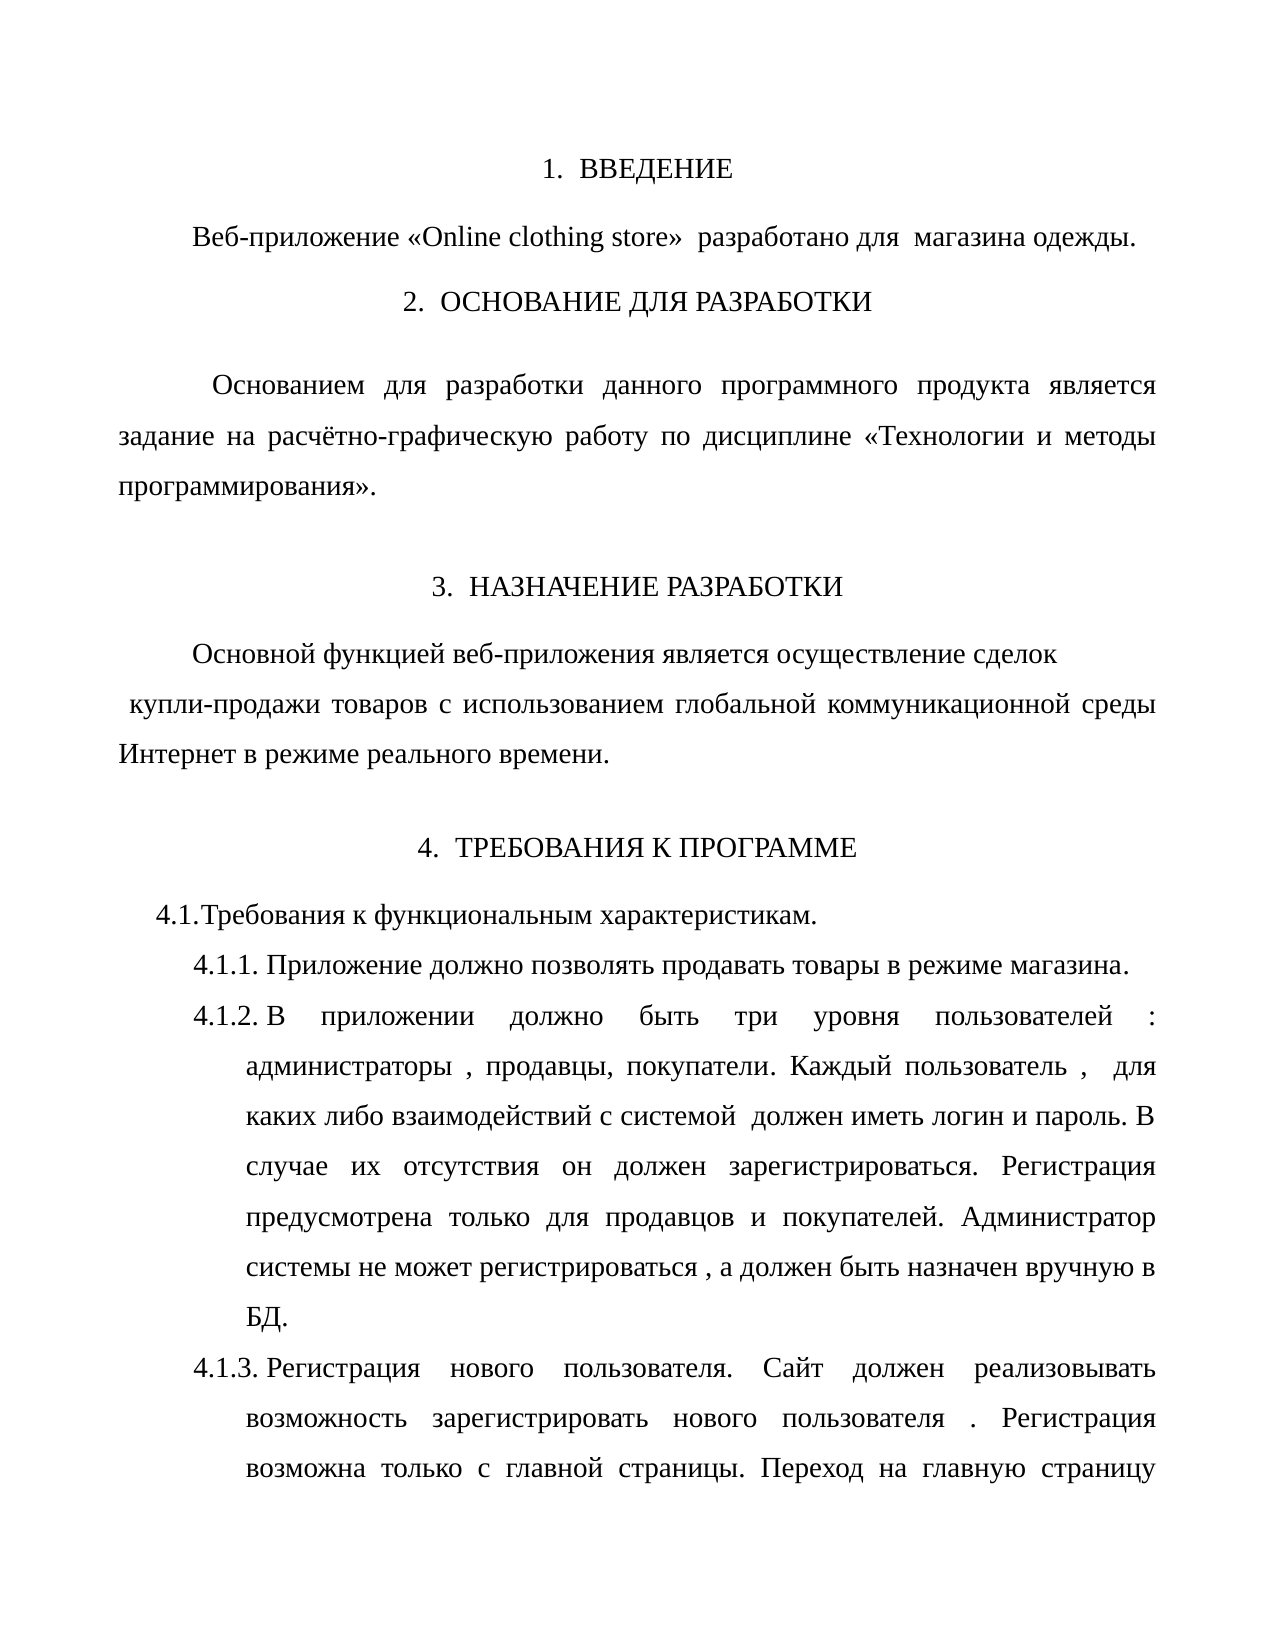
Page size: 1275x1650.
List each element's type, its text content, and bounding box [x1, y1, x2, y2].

list Регистрация нового пользователя. Сайт должен реализовывать возможность зарегистрировать нового пользователя . Регистрация возможна только с главной страницы. Переход на главную страницу [193, 1350, 1157, 1484]
list ТРЕБОВАНИЯ К ПРОГРАММЕ [118, 830, 1157, 863]
list В приложении должно быть три уровня пользователей : администраторы , продавцы, покупатели. Каждый пользователь , для каких либо взаимодействий с системой должен иметь логин и пароль. В случае их отсутствия он должен зарегистрироваться. Регистрация предусмотрена только для продавцов и покупателей. Администратор системы не может регистрироваться , а должен быть назначен вручную в БД. [193, 998, 1157, 1333]
text Основной функцией веб-приложения является осуществление сделок [118, 636, 1157, 669]
text купли-продажи товаров с использованием глобальной коммуникационной среды Интернет в режиме реального времени. [118, 686, 1157, 770]
list Требования к функциональным характеристикам. [156, 897, 1157, 931]
list Приложение должно позволять продавать товары в режиме магазина. [193, 947, 1157, 981]
list ВВЕДЕНИЕ [118, 152, 1157, 185]
text Основанием для разработки данного программного продукта является задание на расчётно-графическую работу по дисциплине «Технологии и методы программирования». [118, 367, 1157, 502]
list ОСНОВАНИЕ ДЛЯ РАЗРАБОТКИ [118, 284, 1157, 317]
text Веб-приложение «Online clothing store» разработано для магазина одежды. [118, 219, 1157, 252]
list НАЗНАЧЕНИЕ РАЗРАБОТКИ [118, 569, 1157, 602]
